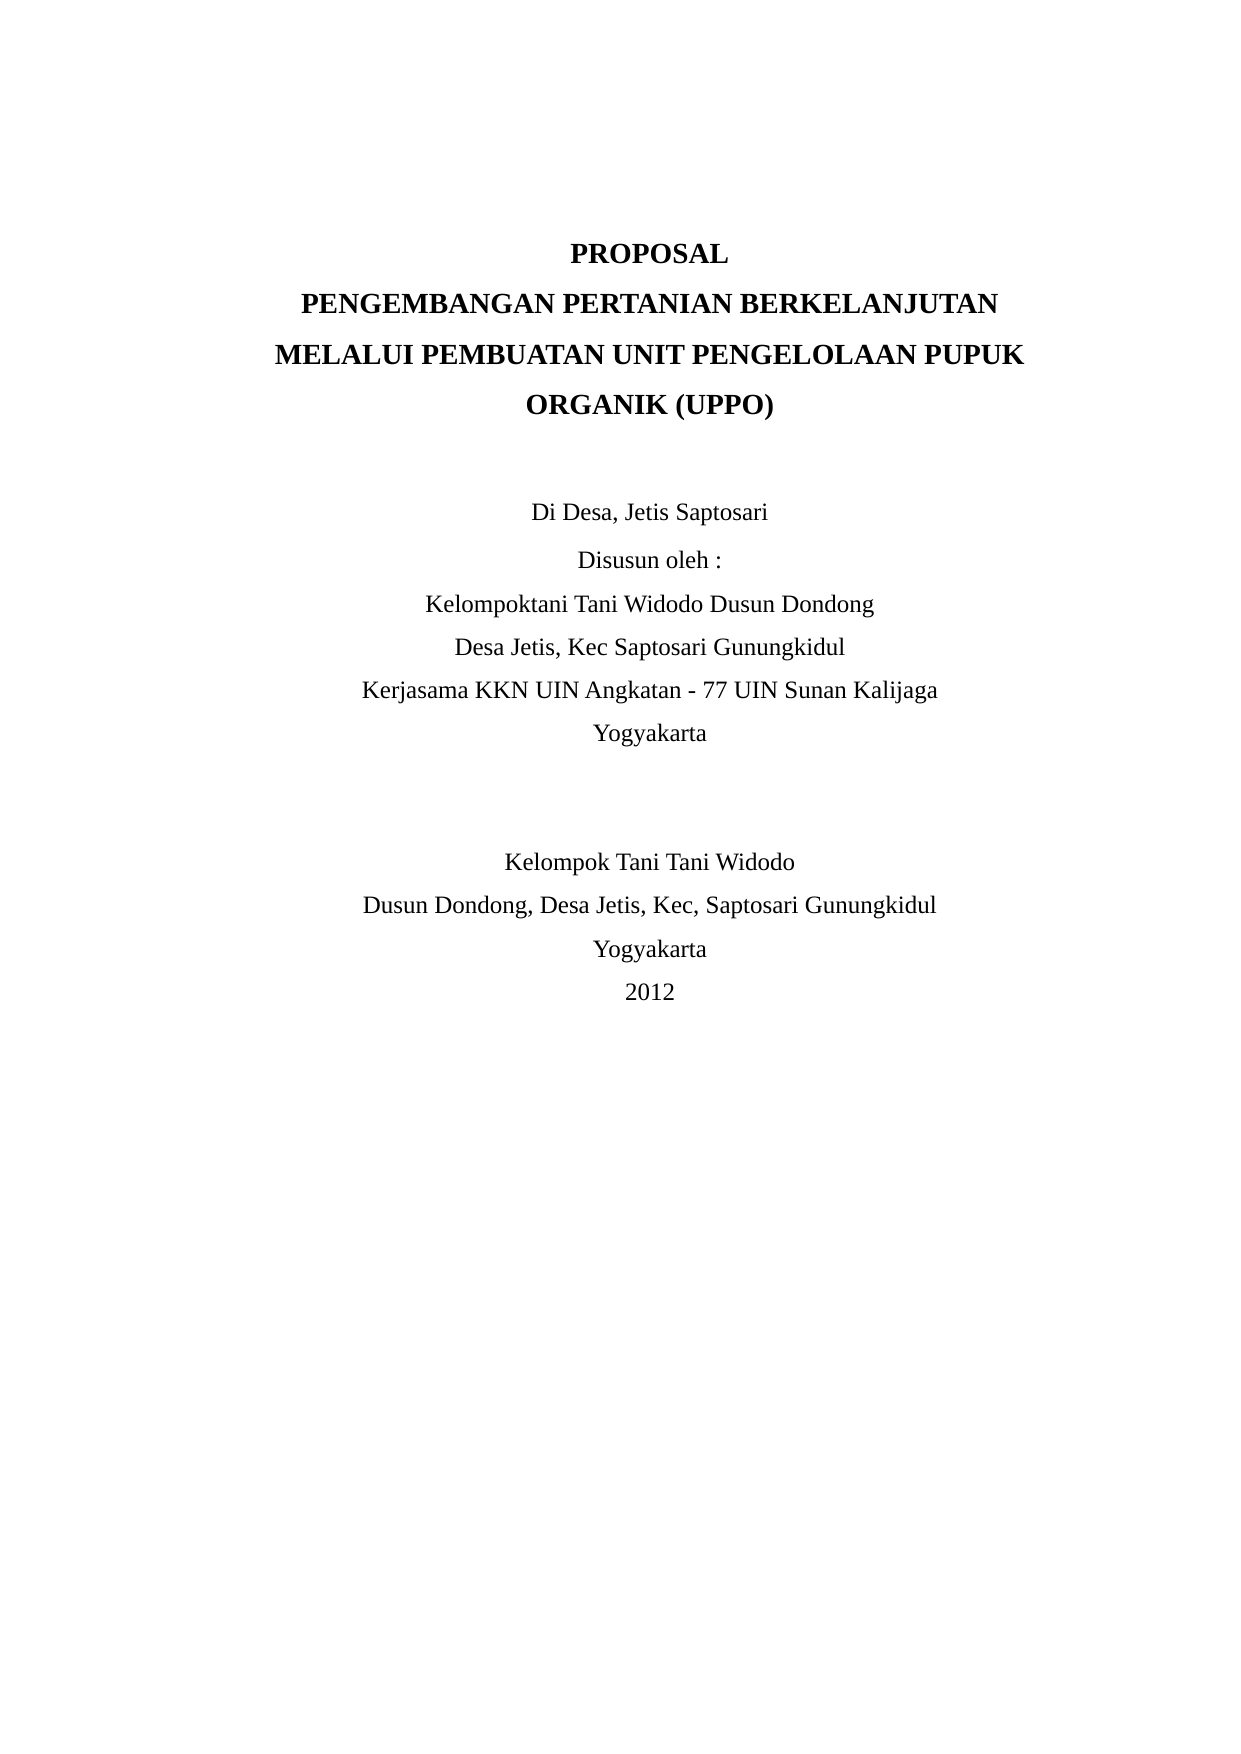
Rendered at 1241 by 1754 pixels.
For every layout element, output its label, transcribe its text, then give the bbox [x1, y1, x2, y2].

text Kelompoktani Tani Widodo Dusun Dondong [236, 589, 1063, 617]
text Desa Jetis, Kec Saptosari Gunungkidul [236, 632, 1063, 661]
text Yogyakarta [236, 934, 1063, 962]
text Disusun oleh : [236, 546, 1063, 574]
text Dusun Dondong, Desa Jetis, Kec, Saptosari Gunungkidul [236, 891, 1063, 919]
text 2012 [236, 977, 1063, 1006]
text Yogyakarta [236, 718, 1063, 747]
text Di Desa, Jetis Saptosari [236, 497, 1063, 525]
text Proposal Pengembangan pertanian berkelanjutan melalui pembuatan unit pengelolaan pupuk organik (uppo) [236, 236, 1063, 421]
text Kelompok Tani Tani Widodo [236, 847, 1063, 876]
text Kerjasama KKN UIN Angkatan - 77 UIN Sunan Kalijaga [236, 675, 1063, 704]
